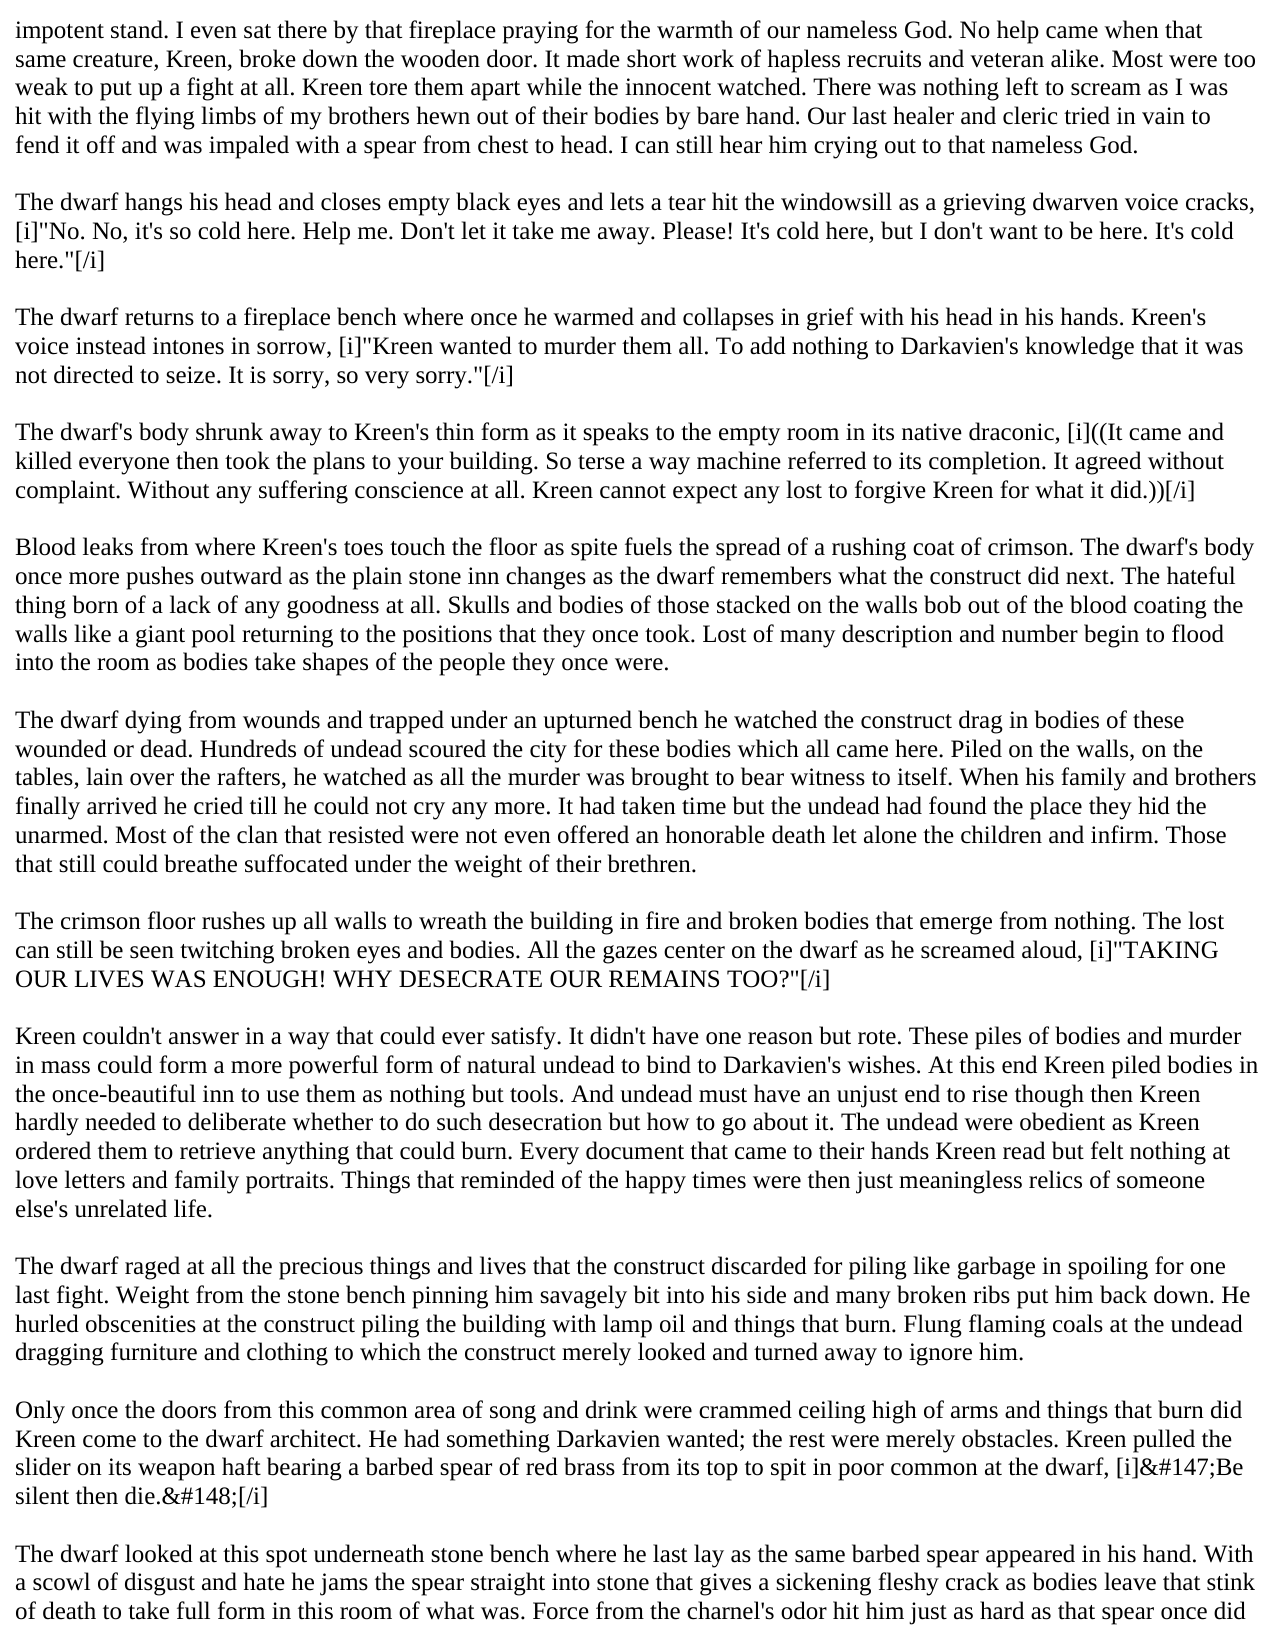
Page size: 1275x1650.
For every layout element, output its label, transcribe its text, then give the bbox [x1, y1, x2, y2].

text The dwarf dying from wounds and trapped under an upturned bench he watched the construct drag in bodies of these wounded or dead. Hundreds of undead scoured the city for these bodies which all came here. Piled on the walls, on the tables, lain over the rafters, he watched as all the murder was brought to bear witness to itself. When his family and brothers finally arrived he cried till he could not cry any more. It had taken time but the undead had found the place they hid the unarmed. Most of the clan that resisted were not even offered an honorable death let alone the children and infirm. Those that still could breathe suffocated under the weight of their brethren. [15, 705, 1260, 877]
text Only once the doors from this common area of song and drink were crammed ceiling high of arms and things that burn did Kreen come to the dwarf architect. He had something Darkavien wanted; the rest were merely obstacles. Kreen pulled the slider on its weapon haft bearing a barbed spear of red brass from its top to spit in poor common at the dwarf, [i]&#147;Be silent then die.&#148;[/i] [15, 1395, 1260, 1510]
text Kreen couldn't answer in a way that could ever satisfy. It didn't have one reason but rote. These piles of bodies and murder in mass could form a more powerful form of natural undead to bind to Darkavien's wishes. At this end Kreen piled bodies in the once-beautiful inn to use them as nothing but tools. And undead must have an unjust end to rise though then Kreen hardly needed to deliberate whether to do such desecration but how to go about it. The undead were obedient as Kreen ordered them to retrieve anything that could burn. Every document that came to their hands Kreen read but felt nothing at love letters and family portraits. Things that reminded of the happy times were then just meaningless relics of someone else's unrelated life. [15, 1021, 1260, 1222]
text impotent stand. I even sat there by that fireplace praying for the warmth of our nameless God. No help came when that same creature, Kreen, broke down the wooden door. It made short work of hapless recruits and veteran alike. Most were too weak to put up a fight at all. Kreen tore them apart while the innocent watched. There was nothing left to scream as I was hit with the flying limbs of my brothers hewn out of their bodies by bare hand. Our last healer and cleric tried in vain to fend it off and was impaled with a spear from chest to head. I can still hear him crying out to that nameless God. [15, 15, 1260, 159]
text Blood leaks from where Kreen's toes touch the floor as spite fuels the spread of a rushing coat of crimson. The dwarf's body once more pushes outward as the plain stone inn changes as the dwarf remembers what the construct did next. The hateful thing born of a lack of any goodness at all. Skulls and bodies of those stacked on the walls bob out of the blood coating the walls like a giant pool returning to the positions that they once took. Lost of many description and number begin to flood into the room as bodies take shapes of the people they once were. [15, 532, 1260, 676]
text The crimson floor rushes up all walls to wreath the building in fire and broken bodies that emerge from nothing. The lost can still be seen twitching broken eyes and bodies. All the gazes center on the dwarf as he screamed aloud, [i]"TAKING OUR LIVES WAS ENOUGH! WHY DESECRATE OUR REMAINS TOO?"[/i] [15, 906, 1260, 992]
text The dwarf raged at all the precious things and lives that the construct discarded for piling like garbage in spoiling for one last fight. Weight from the stone bench pinning him savagely bit into his side and many broken ribs put him back down. He hurled obscenities at the construct piling the building with lamp oil and things that burn. Flung flaming coals at the undead dragging furniture and clothing to which the construct merely looked and turned away to ignore him. [15, 1251, 1260, 1366]
text The dwarf returns to a fireplace bench where once he warmed and collapses in grief with his head in his hands. Kreen's voice instead intones in sorrow, [i]"Kreen wanted to murder them all. To add nothing to Darkavien's knowledge that it was not directed to seize. It is sorry, so very sorry."[/i] [15, 302, 1260, 389]
text The dwarf's body shrunk away to Kreen's thin form as it speaks to the empty room in its native draconic, [i]((It came and killed everyone then took the plans to your building. So terse a way machine referred to its completion. It agreed without complaint. Without any suffering conscience at all. Kreen cannot expect any lost to forgive Kreen for what it did.))[/i] [15, 417, 1260, 504]
text The dwarf hangs his head and closes empty black eyes and lets a tear hit the windowsill as a grieving dwarven voice cracks, [i]"No. No, it's so cold here. Help me. Don't let it take me away. Please! It's cold here, but I don't want to be here. It's cold here."[/i] [15, 187, 1260, 274]
text The dwarf looked at this spot underneath stone bench where he last lay as the same barbed spear appeared in his hand. With a scowl of disgust and hate he jams the spear straight into stone that gives a sickening fleshy crack as bodies leave that stink of death to take full form in this room of what was. Force from the charnel's odor hit him just as hard as that spear once did [15, 1539, 1260, 1625]
